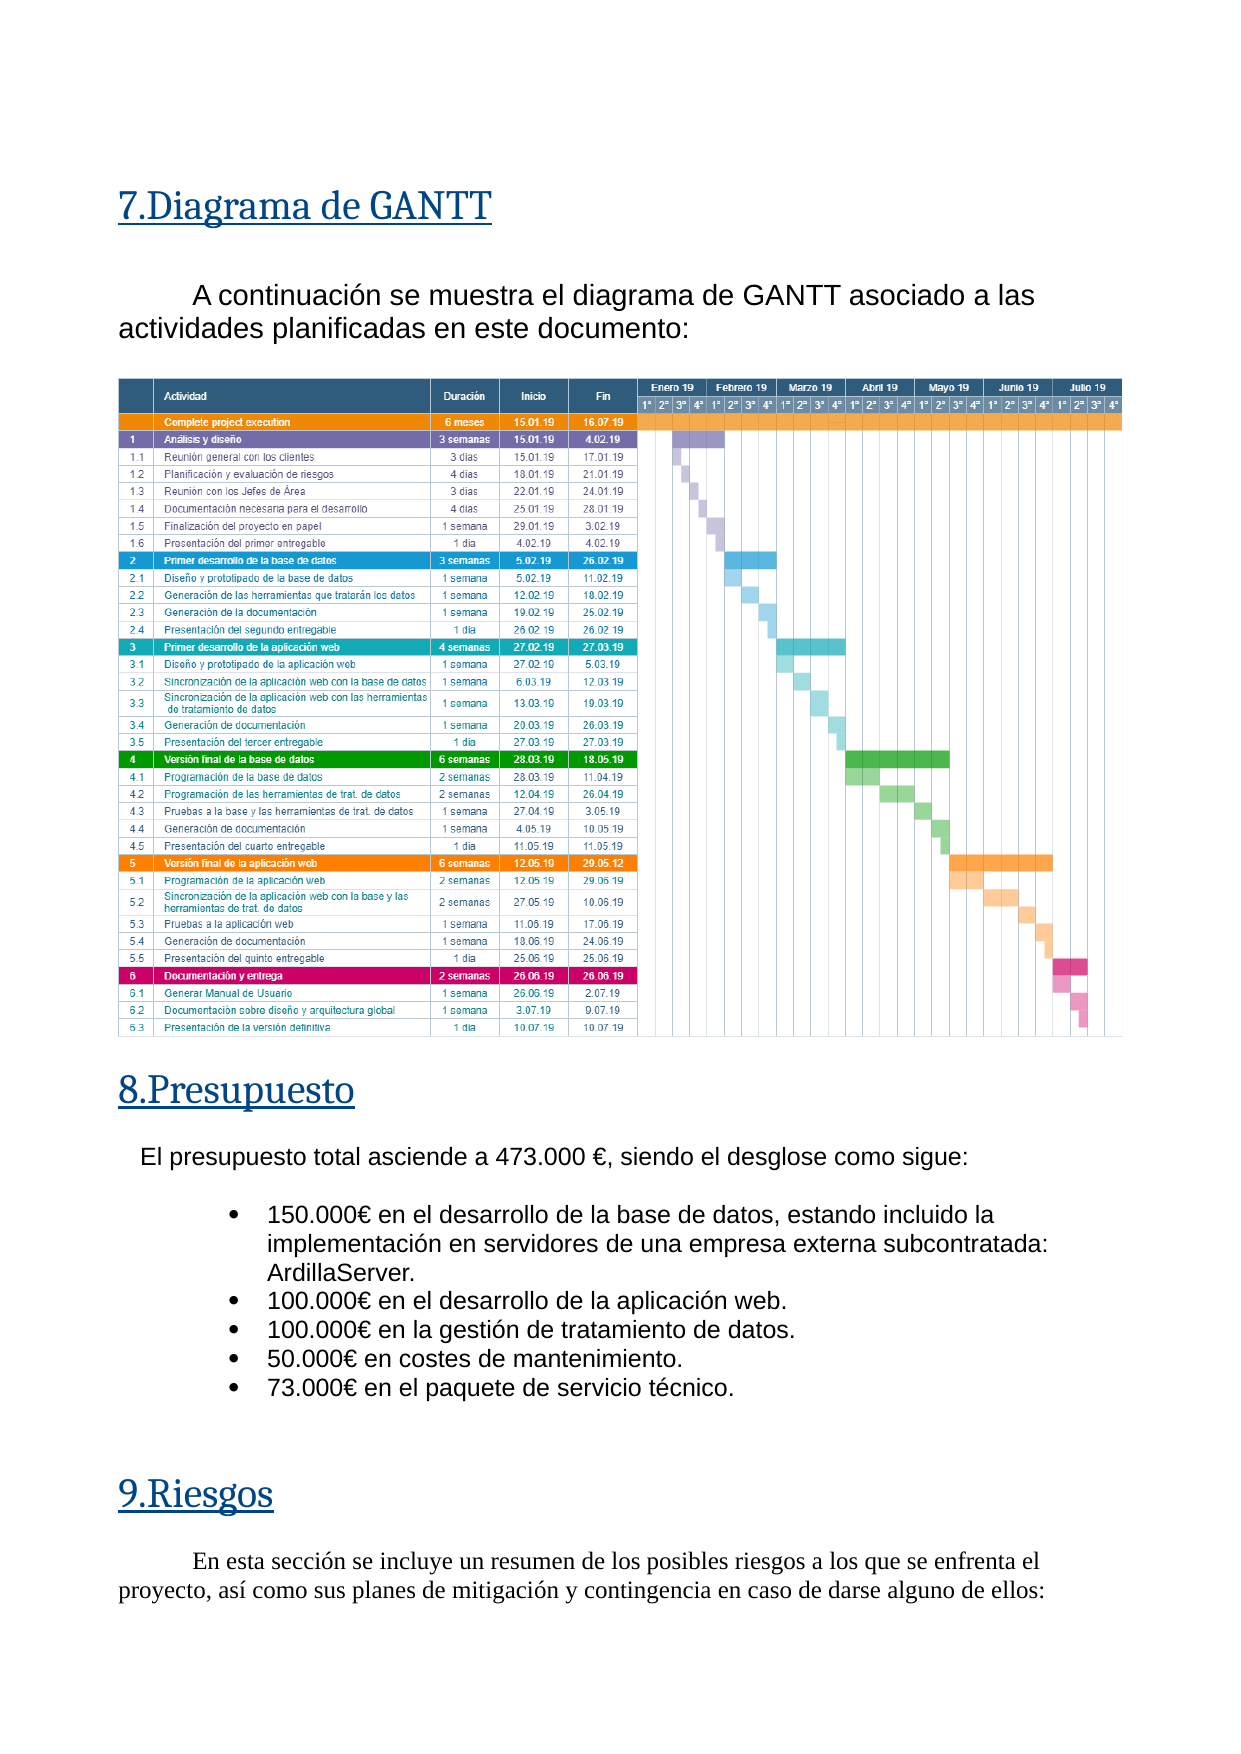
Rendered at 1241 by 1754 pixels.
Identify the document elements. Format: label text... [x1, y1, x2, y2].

list 50.000€ en costes de mantenimiento. [229, 1344, 1122, 1373]
text 7.Diagrama de GANTT [118, 182, 1122, 230]
text A continuación se muestra el diagrama de GANTT asociado a las actividades planificadas en este documento: [118, 278, 1122, 345]
list 100.000€ en el desarrollo de la aplicación web. [229, 1286, 1122, 1315]
list 73.000€ en el paquete de servicio técnico. [229, 1373, 1122, 1402]
text El presupuesto total asciende a 473.000 €, siendo el desglose como sigue: [118, 1142, 1122, 1171]
list 150.000€ en el desarrollo de la base de datos, estando incluido la implementación en servidores de una empresa externa subcontratada: ArdillaServer. [229, 1200, 1122, 1286]
text 9.Riesgos [118, 1470, 1122, 1518]
list 100.000€ en la gestión de tratamiento de datos. [229, 1315, 1122, 1344]
text En esta sección se incluye un resumen de los posibles riesgos a los que se enfrenta el proyecto, así como sus planes de mitigación y contingencia en caso de darse alguno de ellos: [118, 1546, 1122, 1604]
text 8.Presupuesto [118, 1066, 1122, 1114]
